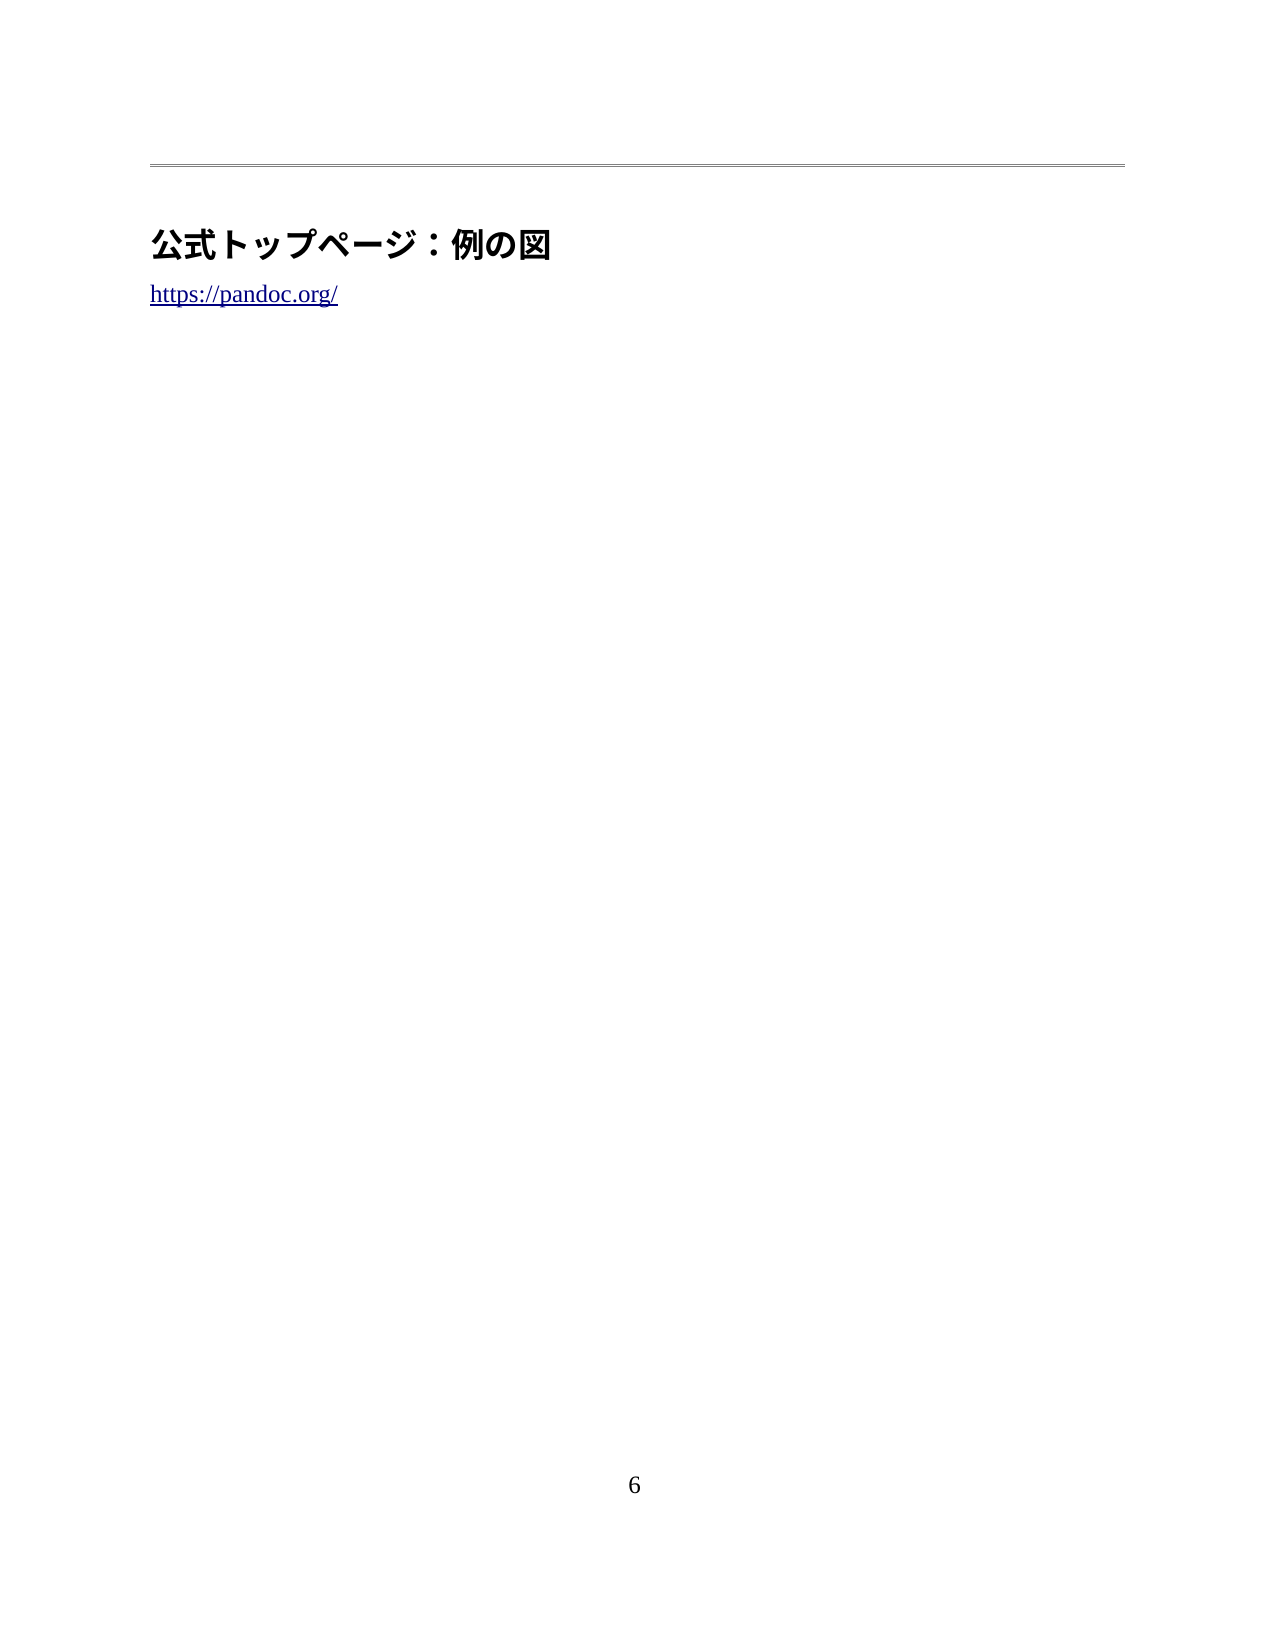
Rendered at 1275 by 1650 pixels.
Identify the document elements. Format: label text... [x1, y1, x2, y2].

text https://pandoc.org/ [150, 279, 1125, 308]
subtitle 公式トップページ：例の図 [150, 221, 1125, 267]
